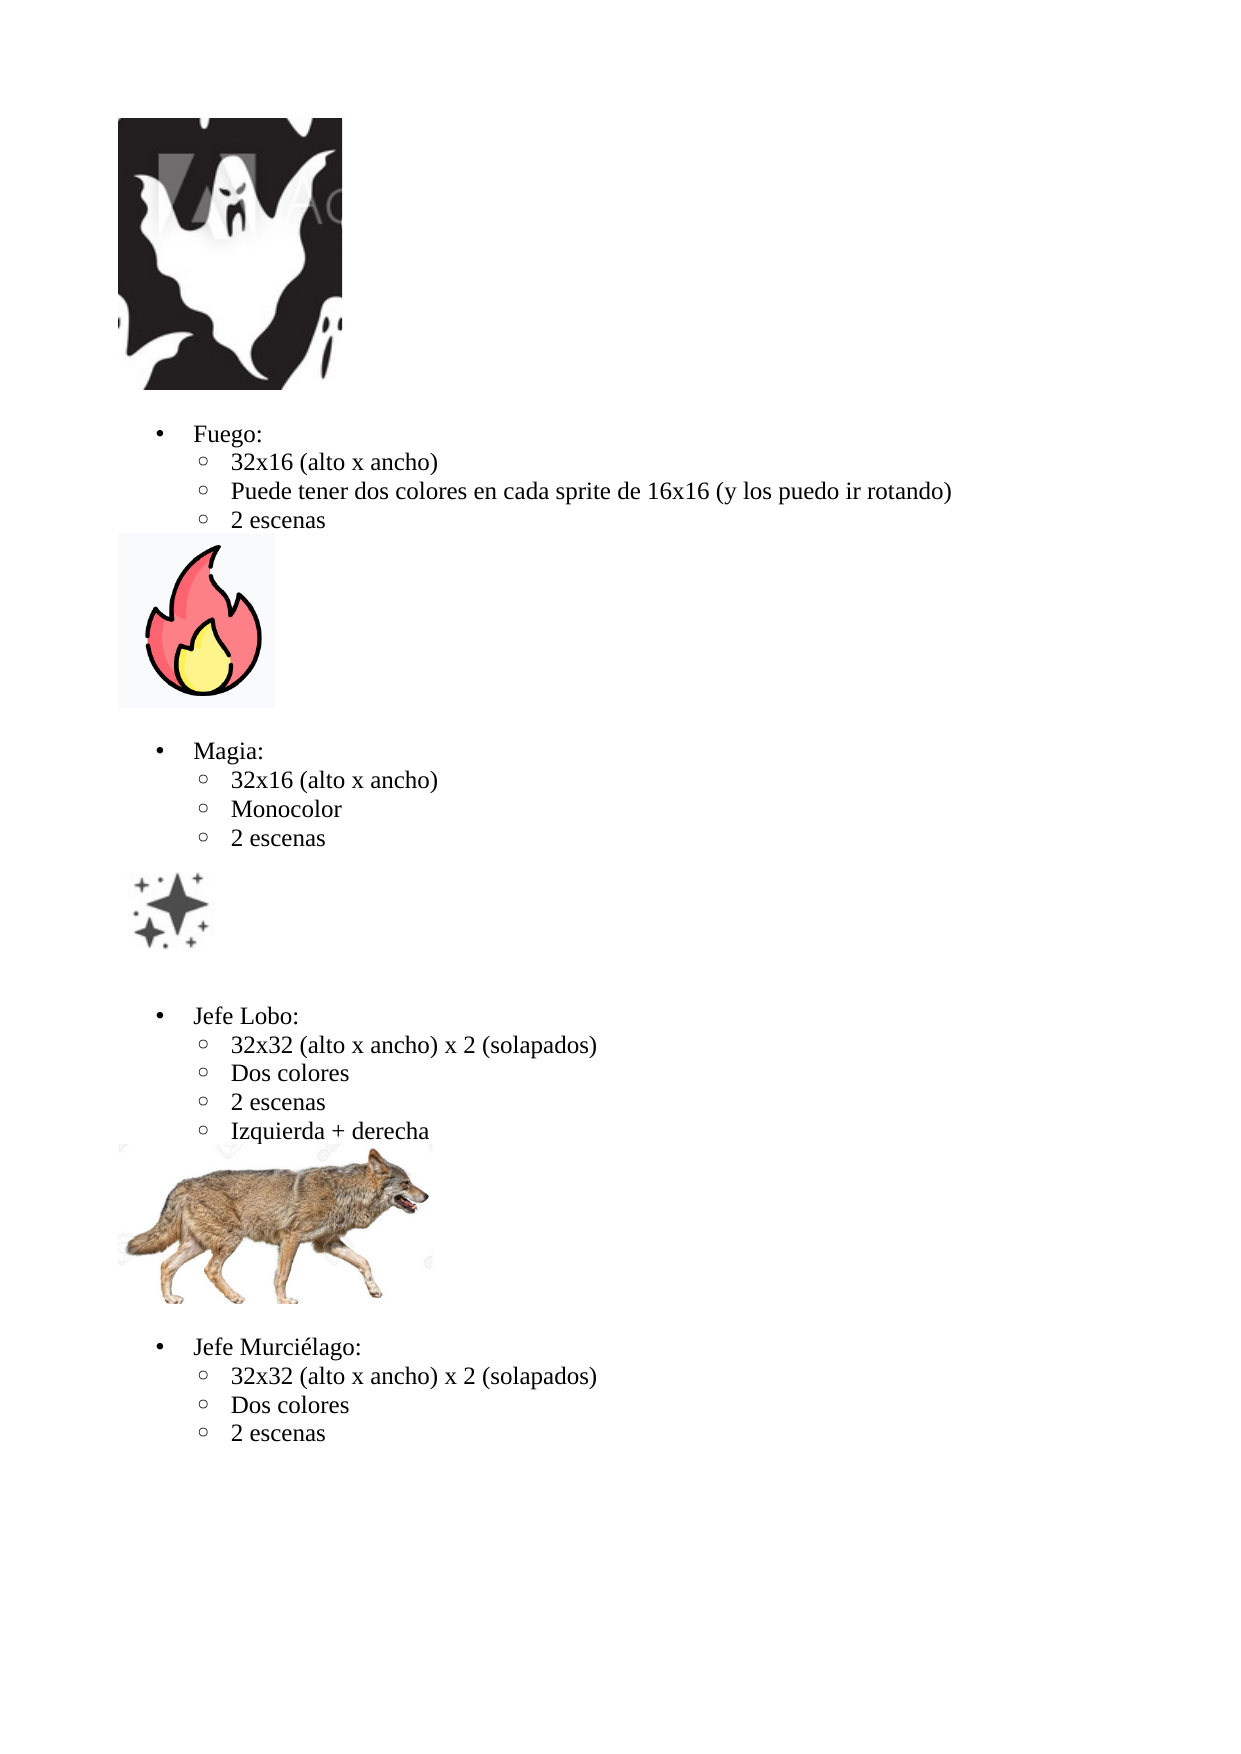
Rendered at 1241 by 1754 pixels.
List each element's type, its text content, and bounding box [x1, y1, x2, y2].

list Dos colores [193, 1058, 1122, 1087]
picture [118, 118, 343, 390]
list Fuego: [156, 419, 1122, 447]
picture [118, 851, 228, 973]
list 2 escenas [193, 1418, 1122, 1447]
list 32x16 (alto x ancho) [193, 447, 1122, 476]
list Jefe Murciélago: [156, 1332, 1122, 1361]
list 2 escenas [193, 823, 1122, 851]
list 2 escenas [193, 1087, 1122, 1116]
list Dos colores [193, 1390, 1122, 1418]
list 32x32 (alto x ancho) x 2 (solapados) [193, 1030, 1122, 1058]
list 32x32 (alto x ancho) x 2 (solapados) [193, 1361, 1122, 1390]
list Magia: [156, 736, 1122, 765]
picture [118, 1144, 433, 1304]
list Puede tener dos colores en cada sprite de 16x16 (y los puedo ir rotando) [193, 476, 1122, 505]
list Monocolor [193, 794, 1122, 823]
list 32x16 (alto x ancho) [193, 765, 1122, 794]
list Izquierda + derecha [193, 1116, 1122, 1145]
picture [118, 533, 275, 708]
list 2 escenas [193, 505, 1122, 534]
list Jefe Lobo: [156, 1001, 1122, 1030]
